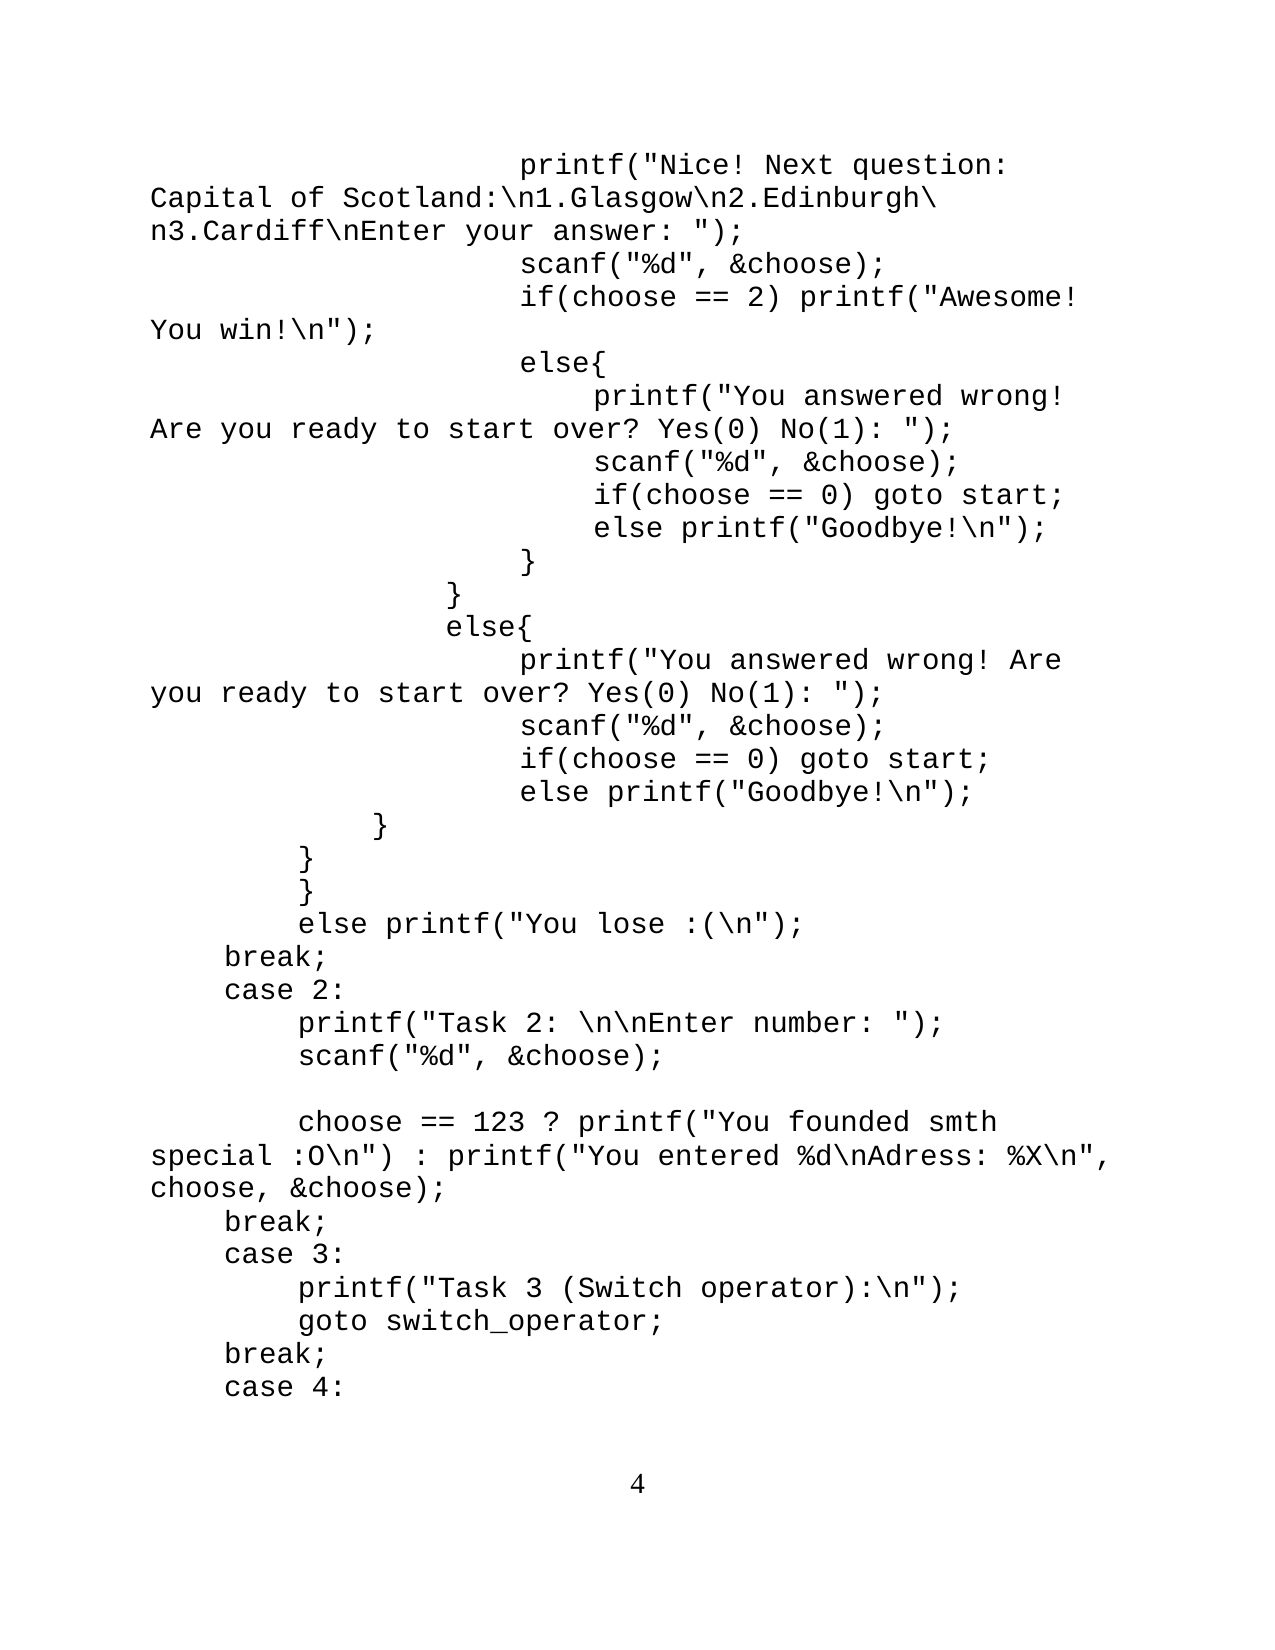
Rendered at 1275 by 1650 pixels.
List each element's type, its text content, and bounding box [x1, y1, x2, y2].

text else{ [150, 348, 1125, 381]
text printf("You answered wrong! Are you ready to start over? Yes(0) No(1): "); [150, 645, 1125, 711]
text else{ [150, 612, 1125, 645]
text if(choose == 0) goto start; [150, 480, 1125, 513]
text } [150, 843, 1125, 876]
text scanf("%d", &choose); [150, 249, 1125, 282]
text if(choose == 2) printf("Awesome! You win!\n"); [150, 282, 1125, 348]
text scanf("%d", &choose); [150, 1042, 1125, 1074]
text goto switch_operator; [150, 1306, 1125, 1339]
text else printf("Goodbye!\n"); [150, 513, 1125, 546]
text } [150, 810, 1125, 843]
text break; [150, 1339, 1125, 1372]
text scanf("%d", &choose); [150, 447, 1125, 480]
text break; [150, 942, 1125, 976]
text choose == 123 ? printf("You founded smth special :O\n") : printf("You entered %d\nAdress: %X\n", choose, &choose); [150, 1108, 1125, 1207]
text } [150, 579, 1125, 612]
text else printf("You lose :(\n"); [150, 909, 1125, 942]
text printf("Nice! Next question: Capital of Scotland:\n1.Glasgow\n2.Edinburgh\n3.Cardiff\nEnter your answer: "); [150, 150, 1125, 249]
text if(choose == 0) goto start; [150, 744, 1125, 777]
text printf("Task 2: \n\nEnter number: "); [150, 1008, 1125, 1042]
text break; [150, 1207, 1125, 1240]
text scanf("%d", &choose); [150, 711, 1125, 744]
text } [150, 876, 1125, 909]
text case 4: [150, 1372, 1125, 1405]
text case 2: [150, 976, 1125, 1008]
text case 3: [150, 1240, 1125, 1273]
text printf("Task 3 (Switch operator):\n"); [150, 1273, 1125, 1306]
text printf("You answered wrong! Are you ready to start over? Yes(0) No(1): "); [150, 381, 1125, 447]
text else printf("Goodbye!\n"); [150, 777, 1125, 810]
text } [150, 546, 1125, 579]
